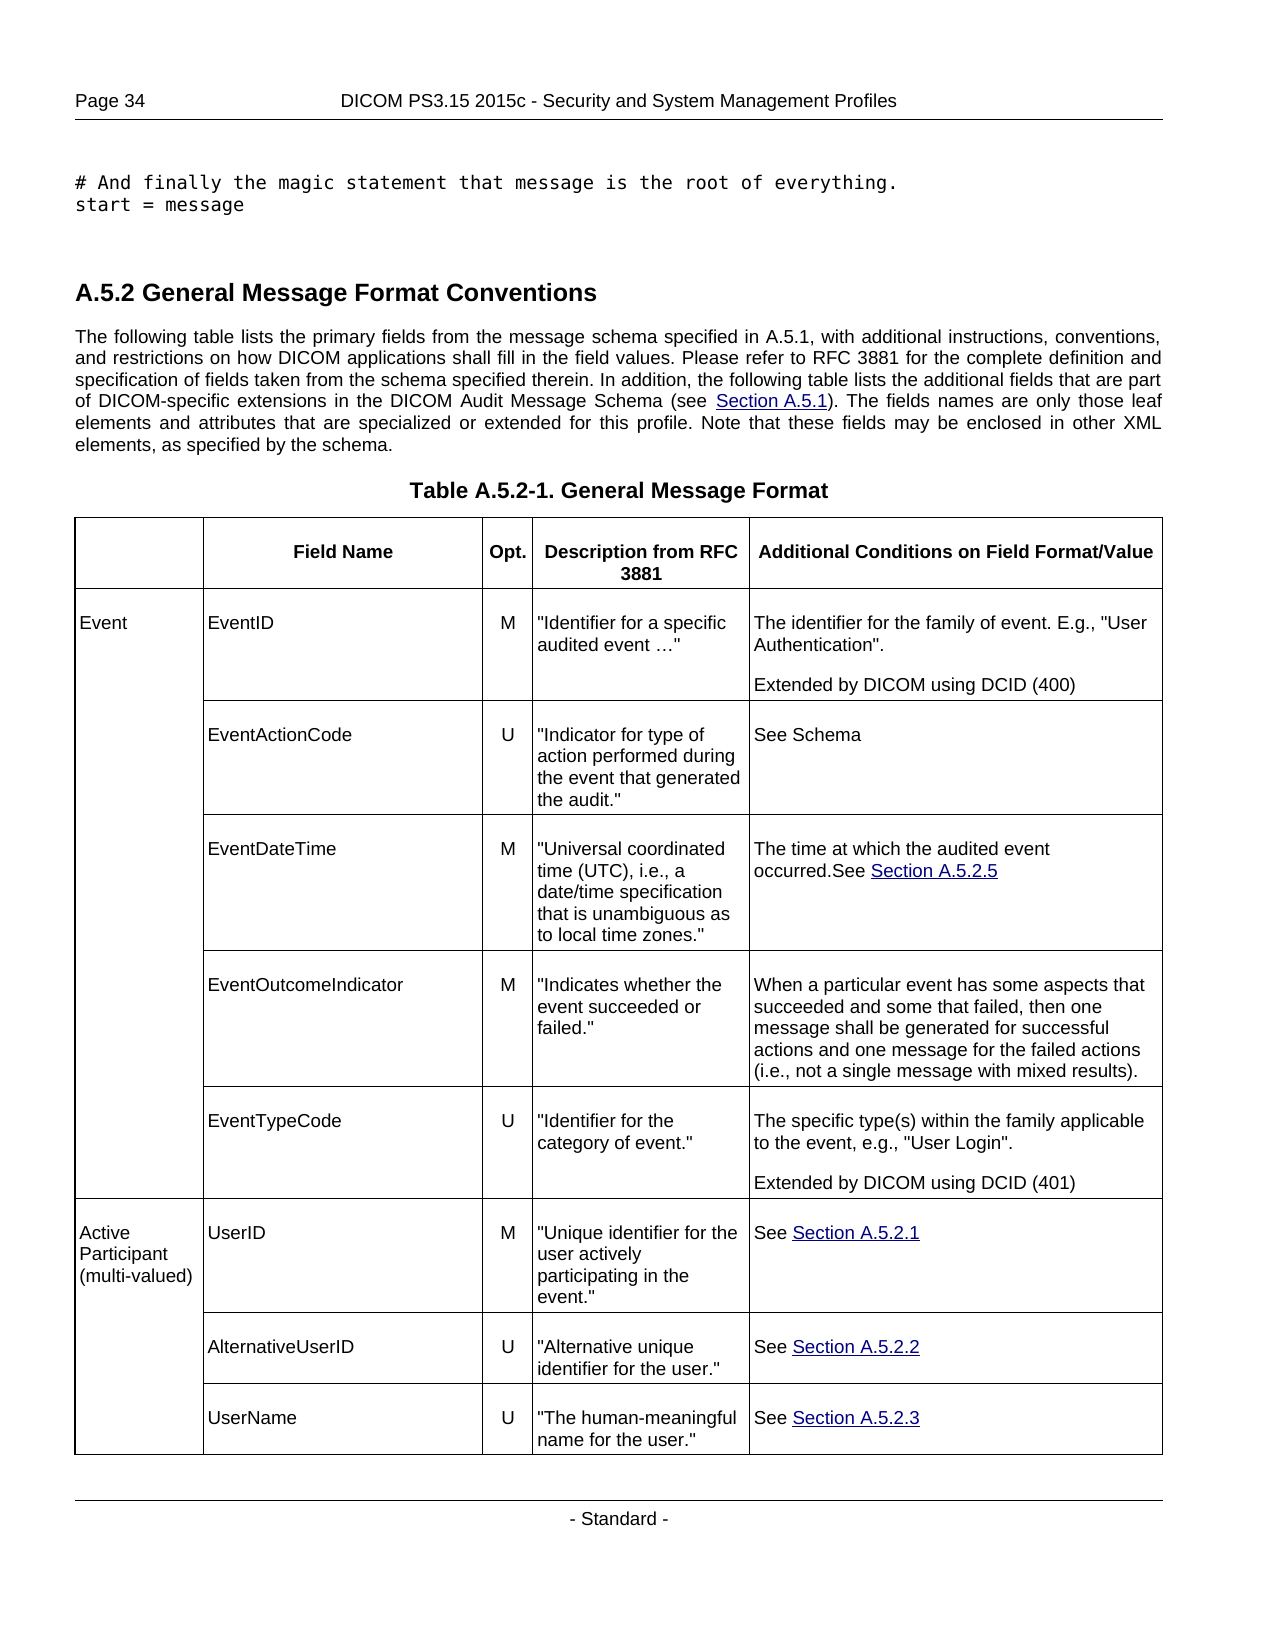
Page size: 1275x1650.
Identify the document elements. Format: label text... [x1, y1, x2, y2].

table_header [76, 518, 203, 588]
table_cell EventID [204, 589, 482, 700]
table_cell EventActionCode [204, 701, 482, 814]
table_cell "Identifier for the category of event." [533, 1087, 749, 1197]
table_header Additional Conditions on Field Format/Value [750, 518, 1162, 588]
table_cell "Indicates whether the event succeeded or failed." [533, 951, 749, 1086]
table_header Field Name [204, 518, 482, 588]
table_cell EventTypeCode [204, 1087, 482, 1197]
table_cell "Unique identifier for the user actively participating in the event." [533, 1199, 749, 1312]
table_cell U [483, 701, 532, 814]
text # And finally the magic statement that message is the root of everything. start = message [75, 150, 1162, 259]
table_cell UserID [204, 1199, 482, 1312]
table_cell "The human-meaningful name for the user." [533, 1384, 749, 1454]
table_cell See Section A.5.2.2 [750, 1313, 1162, 1383]
table_header Opt. [483, 518, 532, 588]
table_cell M [483, 589, 532, 700]
table_cell EventOutcomeIndicator [204, 951, 482, 1086]
text The following table lists the primary fields from the message schema specified in A.5.1, with additional instructions, conventions, and restrictions on how DICOM applications shall fill in the field values. Please refer to RFC 3881 for the complete definition and specification of fields taken from the schema specified therein. In addition, the following table lists the additional fields that are part of DICOM-specific extensions in the DICOM Audit Message Schema (see Section A.5.1). The fields names are only those leaf elements and attributes that are specialized or extended for this profile. Note that these fields may be enclosed in other XML elements, as specified by the schema. [75, 326, 1162, 455]
table_cell See Section A.5.2.1 [750, 1199, 1162, 1312]
table_cell "Universal coordinated time (UTC), i.e., a date/time specification that is unambiguous as to local time zones." [533, 815, 749, 950]
table_cell EventDateTime [204, 815, 482, 950]
table_cell The time at which the audited event occurred.See Section A.5.2.5 [750, 815, 1162, 950]
table_cell When a particular event has some aspects that succeeded and some that failed, then one message shall be generated for successful actions and one message for the failed actions (i.e., not a single message with mixed results). [750, 951, 1162, 1086]
table_cell See Section A.5.2.3 [750, 1384, 1162, 1454]
table_header Description from RFC 3881 [533, 518, 749, 588]
text Table A.5.2-1. General Message Format [75, 477, 1162, 503]
table_cell M [483, 815, 532, 950]
text A.5.2 General Message Format Conventions [75, 278, 1162, 307]
table_cell The specific type(s) within the family applicable to the event, e.g., "User Login". Extended by DICOM using DCID (401) [750, 1087, 1162, 1197]
table_cell AlternativeUserID [204, 1313, 482, 1383]
table_cell M [483, 951, 532, 1086]
table_cell "Alternative unique identifier for the user." [533, 1313, 749, 1383]
table_cell U [483, 1313, 532, 1383]
table_cell U [483, 1087, 532, 1197]
table_cell UserName [204, 1384, 482, 1454]
table_cell U [483, 1384, 532, 1454]
table_cell Active Participant (multi-valued) [76, 1199, 203, 1454]
table_cell "Identifier for a specific audited event …" [533, 589, 749, 700]
table_cell See Schema [750, 701, 1162, 814]
table_cell "Indicator for type of action performed during the event that generated the audit." [533, 701, 749, 814]
table_cell Event [76, 589, 203, 1197]
table_cell The identifier for the family of event. E.g., "User Authentication". Extended by DICOM using DCID (400) [750, 589, 1162, 700]
table_cell M [483, 1199, 532, 1312]
